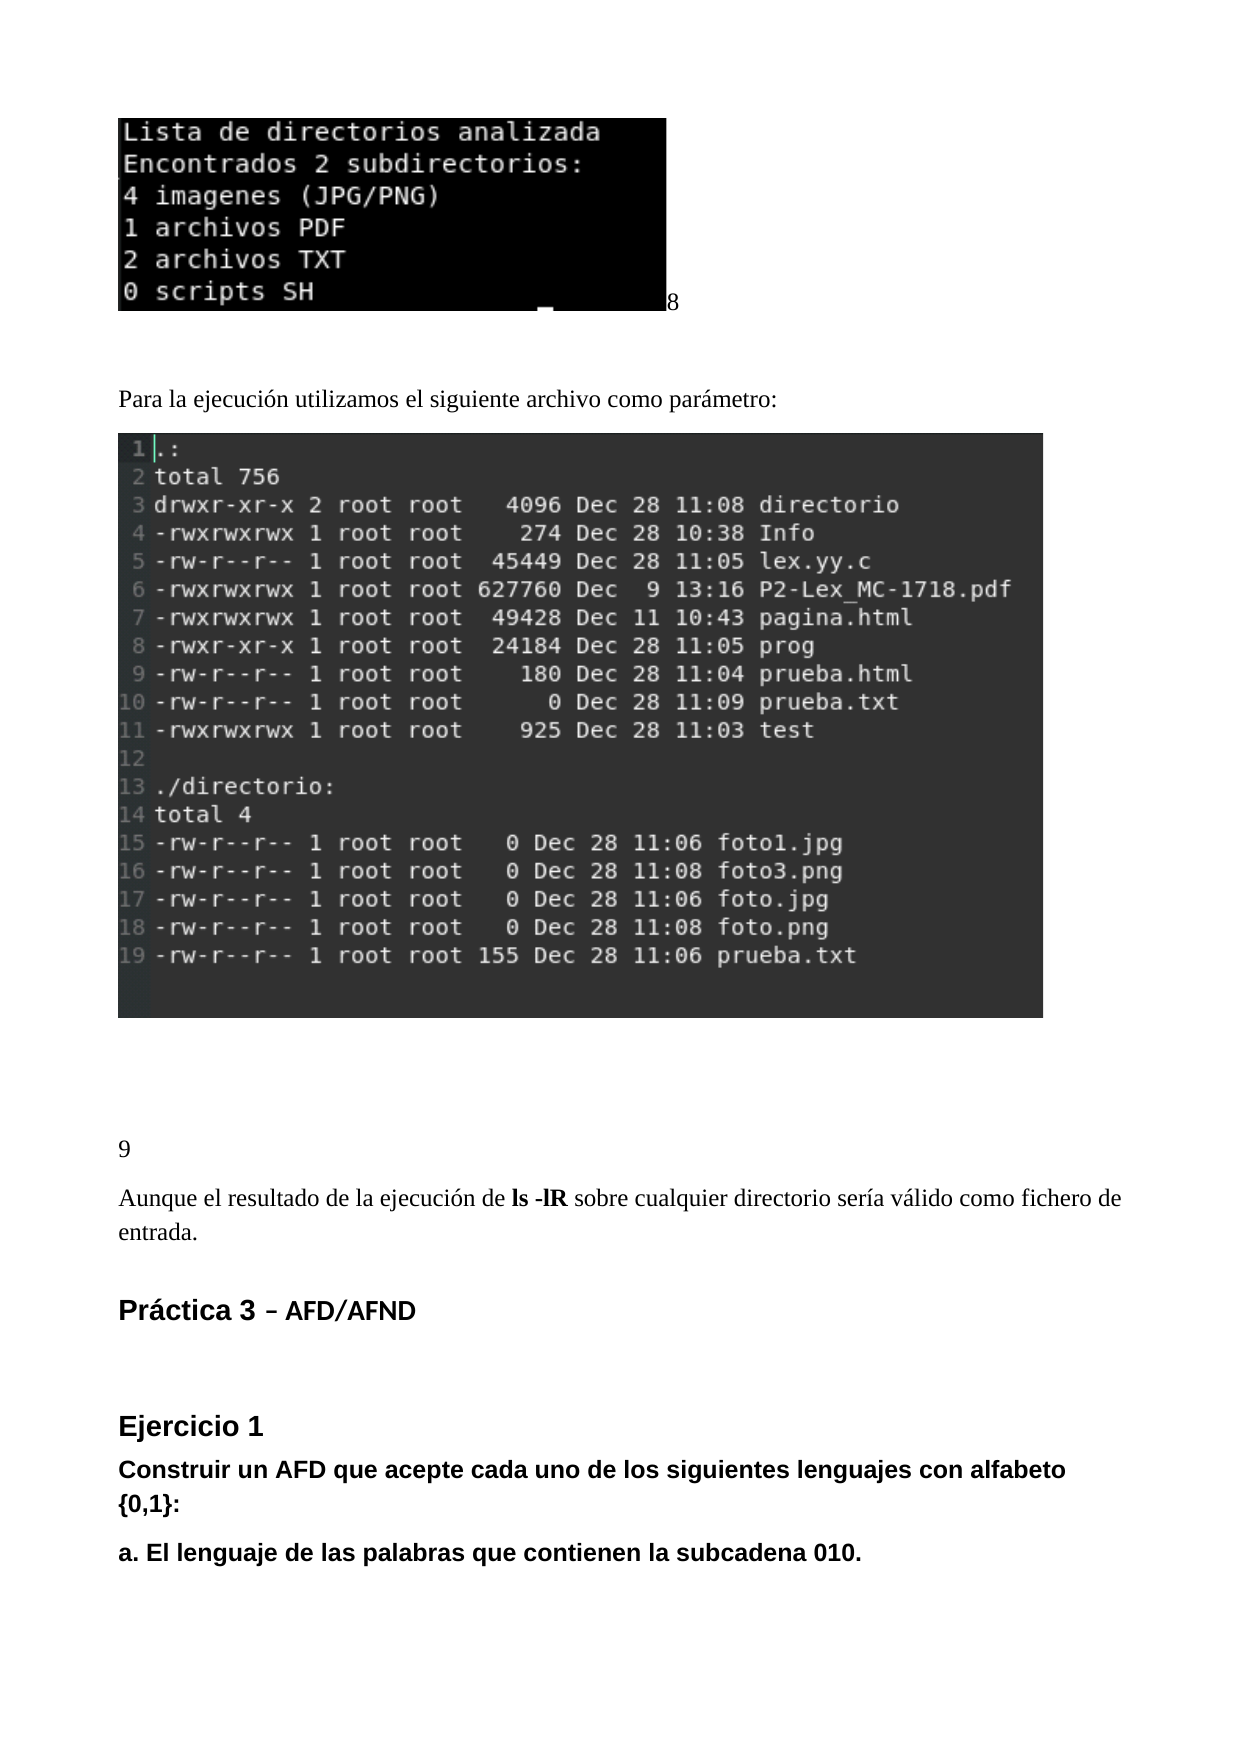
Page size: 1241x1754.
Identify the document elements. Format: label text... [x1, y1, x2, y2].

text Práctica 3 – AFD/AFND [118, 1292, 1122, 1327]
text Aunque el resultado de la ejecución de ls -lR sobre cualquier directorio sería válido como fichero de entrada. [118, 1183, 1122, 1246]
text 9 [118, 1134, 1122, 1163]
text 8 [118, 118, 1122, 316]
text a. El lenguaje de las palabras que contienen la subcadena 010. [118, 1538, 1122, 1567]
text Ejercicio 1 [118, 1409, 1122, 1442]
text Construir un AFD que acepte cada uno de los siguientes lenguajes con alfabeto {0,1}: [118, 1455, 1122, 1518]
text Para la ejecución utilizamos el siguiente archivo como parámetro: [118, 384, 1122, 413]
